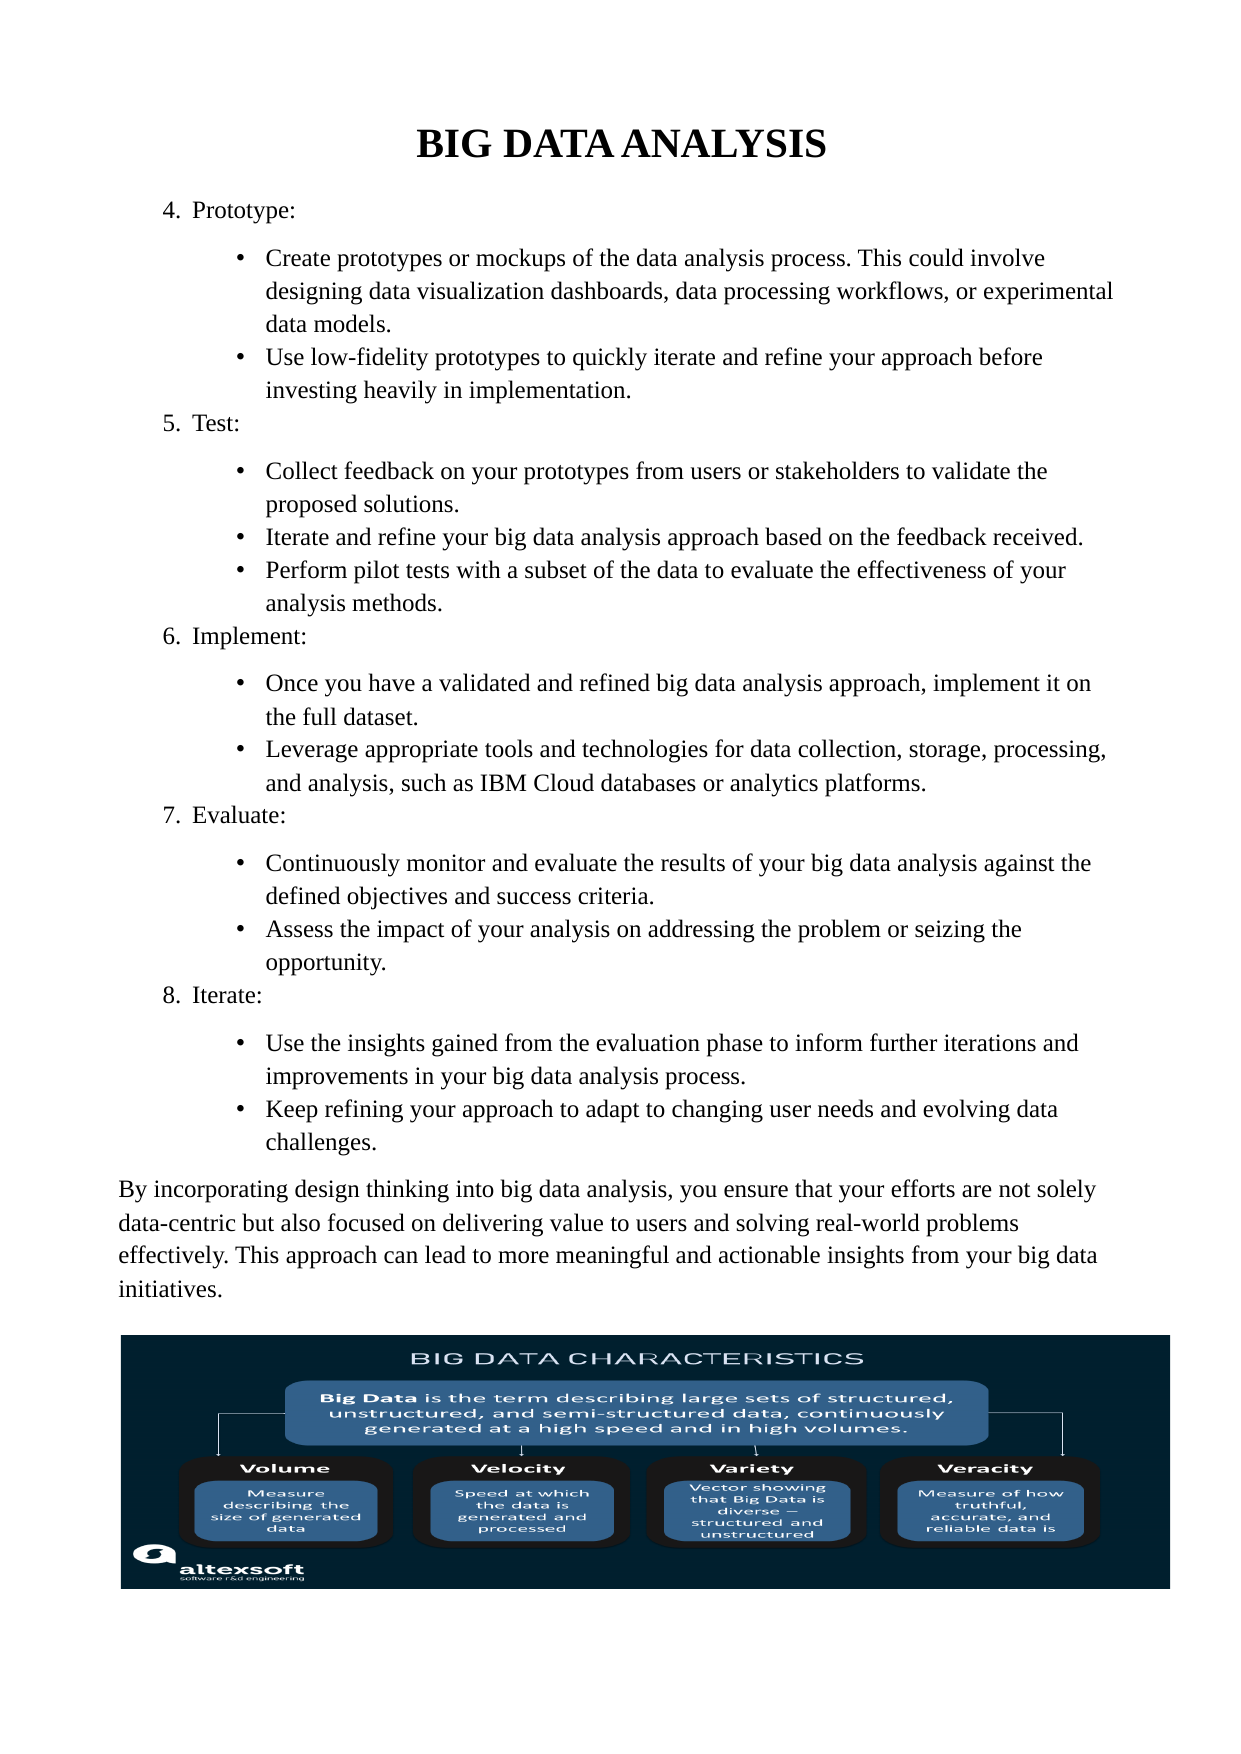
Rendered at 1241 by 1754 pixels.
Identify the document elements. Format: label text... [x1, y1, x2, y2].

list Evaluate: [162, 801, 1122, 829]
list Perform pilot tests with a subset of the data to evaluate the effectiveness of your analysis methods. [236, 555, 1122, 617]
list Implement: [162, 621, 1122, 650]
list Iterate and refine your big data analysis approach based on the feedback received. [236, 522, 1122, 551]
list Continuously monitor and evaluate the results of your big data analysis against the defined objectives and success criteria. [236, 848, 1122, 910]
list Test: [162, 408, 1122, 437]
list Use low-fidelity prototypes to quickly iterate and refine your approach before investing heavily in implementation. [236, 342, 1122, 404]
list Prototype: [162, 196, 1122, 224]
list Iterate: [162, 980, 1122, 1009]
list Collect feedback on your prototypes from users or stakeholders to validate the proposed solutions. [236, 456, 1122, 518]
list Once you have a validated and refined big data analysis approach, implement it on the full dataset. [236, 668, 1122, 730]
list Assess the impact of your analysis on addressing the problem or seizing the opportunity. [236, 914, 1122, 976]
list Use the insights gained from the evaluation phase to inform further iterations and improvements in your big data analysis process. [236, 1028, 1122, 1090]
list Keep refining your approach to adapt to changing user needs and evolving data challenges. [236, 1094, 1122, 1156]
picture [120, 1335, 1171, 1589]
text By incorporating design thinking into big data analysis, you ensure that your efforts are not solely data-centric but also focused on delivering value to users and solving real-world problems effectively. This approach can lead to more meaningful and actionable insights from your big data initiatives. [118, 1174, 1122, 1302]
list Create prototypes or mockups of the data analysis process. This could involve designing data visualization dashboards, data processing workflows, or experimental data models. [236, 243, 1122, 338]
list Leverage appropriate tools and technologies for data collection, storage, processing, and analysis, such as IBM Cloud databases or analytics platforms. [236, 734, 1122, 796]
